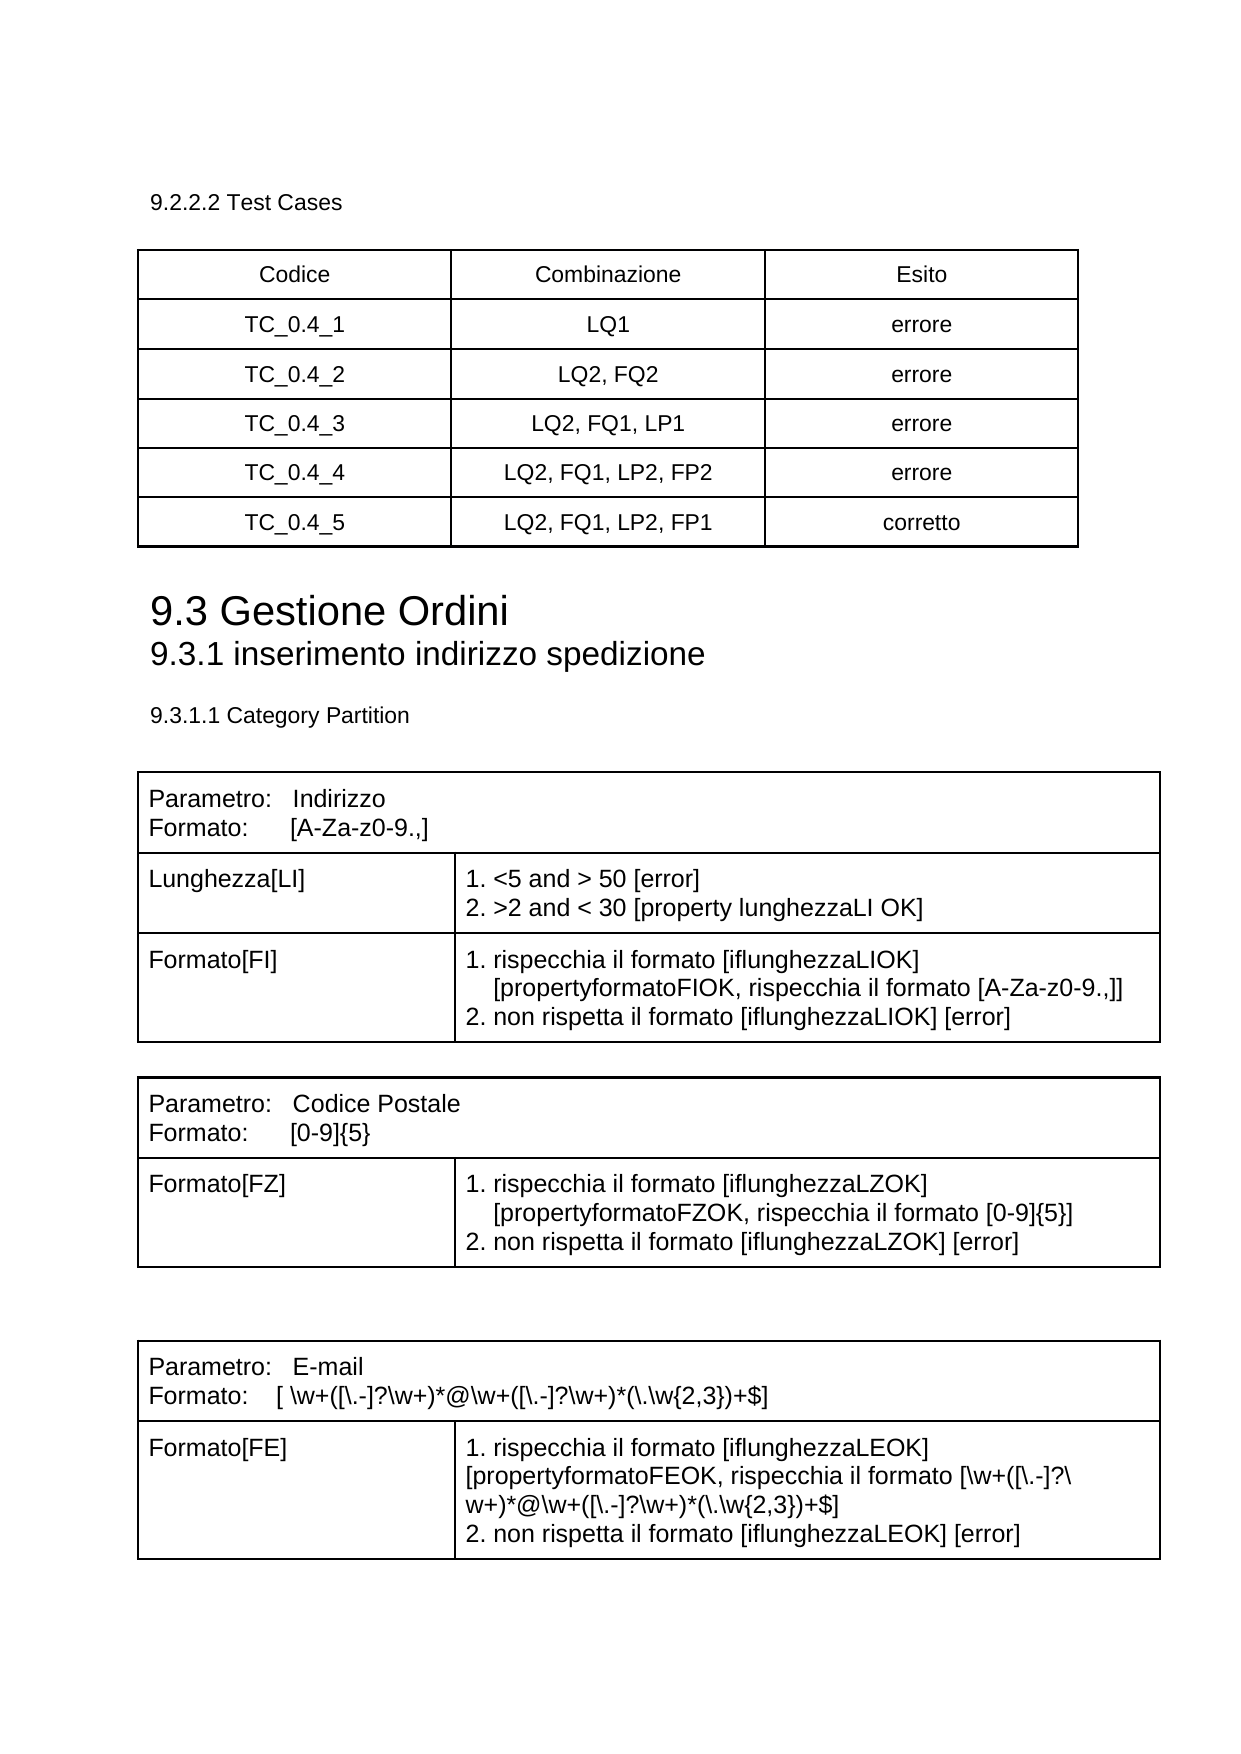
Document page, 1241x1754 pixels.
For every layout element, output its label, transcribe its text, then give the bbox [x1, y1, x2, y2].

table_cell TC_0.4_4 [139, 449, 450, 496]
table_cell TC_0.4_5 [139, 498, 450, 545]
table_cell errore [766, 400, 1077, 447]
table_cell 1. rispecchia il formato [iflunghezzaLZOK] [propertyformatoFZOK, rispecchia il formato [0-9]{5}] 2. non rispetta il formato [iflunghezzaLZOK] [error] [456, 1159, 1159, 1266]
table_header Combinazione [452, 251, 764, 298]
table_cell TC_0.4_2 [139, 350, 450, 397]
table_cell LQ2, FQ1, LP2, FP2 [452, 449, 764, 496]
table_cell TC_0.4_3 [139, 400, 450, 447]
text 9.2.2.2 Test Cases [150, 188, 1090, 215]
table_cell Formato[FZ] [139, 1159, 454, 1266]
table_cell Formato[FI] [139, 934, 454, 1041]
subtitle 9.3.1 inserimento indirizzo spedizione [150, 634, 1090, 672]
table_cell LQ2, FQ2 [452, 350, 764, 397]
table_cell errore [766, 449, 1077, 496]
table_cell LQ2, FQ1, LP2, FP1 [452, 498, 764, 545]
table_header Codice [139, 251, 450, 298]
table_cell Formato[FE] [139, 1422, 454, 1558]
table_header Esito [766, 251, 1077, 298]
table_cell 1. <5 and > 50 [error] 2. >2 and < 30 [property lunghezzaLI OK] [456, 854, 1159, 932]
table_cell 1. rispecchia il formato [iflunghezzaLIOK] [propertyformatoFIOK, rispecchia il formato [A-Za-z0-9.,]] 2. non rispetta il formato [iflunghezzaLIOK] [error] [456, 934, 1159, 1041]
table_header Parametro: E-mail Formato: [ \w+([\.-]?\w+)*@\w+([\.-]?\w+)*(\.\w{2,3})+$] [139, 1342, 1159, 1420]
table_header Parametro: Codice Postale Formato: [0-9]{5} [139, 1079, 1159, 1157]
table_cell 1. rispecchia il formato [iflunghezzaLEOK] [propertyformatoFEOK, rispecchia il formato [\w+([\.-]?\w+)*@\w+([\.-]?\w+)*(\.\w{2,3})+$] 2. non rispetta il formato [iflunghezzaLEOK] [error] [456, 1422, 1159, 1558]
table_cell Lunghezza[LI] [139, 854, 454, 932]
table_cell errore [766, 300, 1077, 348]
table_cell TC_0.4_1 [139, 300, 450, 348]
subtitle 9.3 Gestione Ordini [150, 586, 1090, 634]
table_cell LQ1 [452, 300, 764, 348]
table_cell LQ2, FQ1, LP1 [452, 400, 764, 447]
table_header Parametro: Indirizzo Formato: [A-Za-z0-9.,] [139, 773, 1159, 852]
table_cell errore [766, 350, 1077, 397]
table_cell corretto [766, 498, 1077, 545]
text 9.3.1.1 Category Partition [150, 702, 1090, 729]
